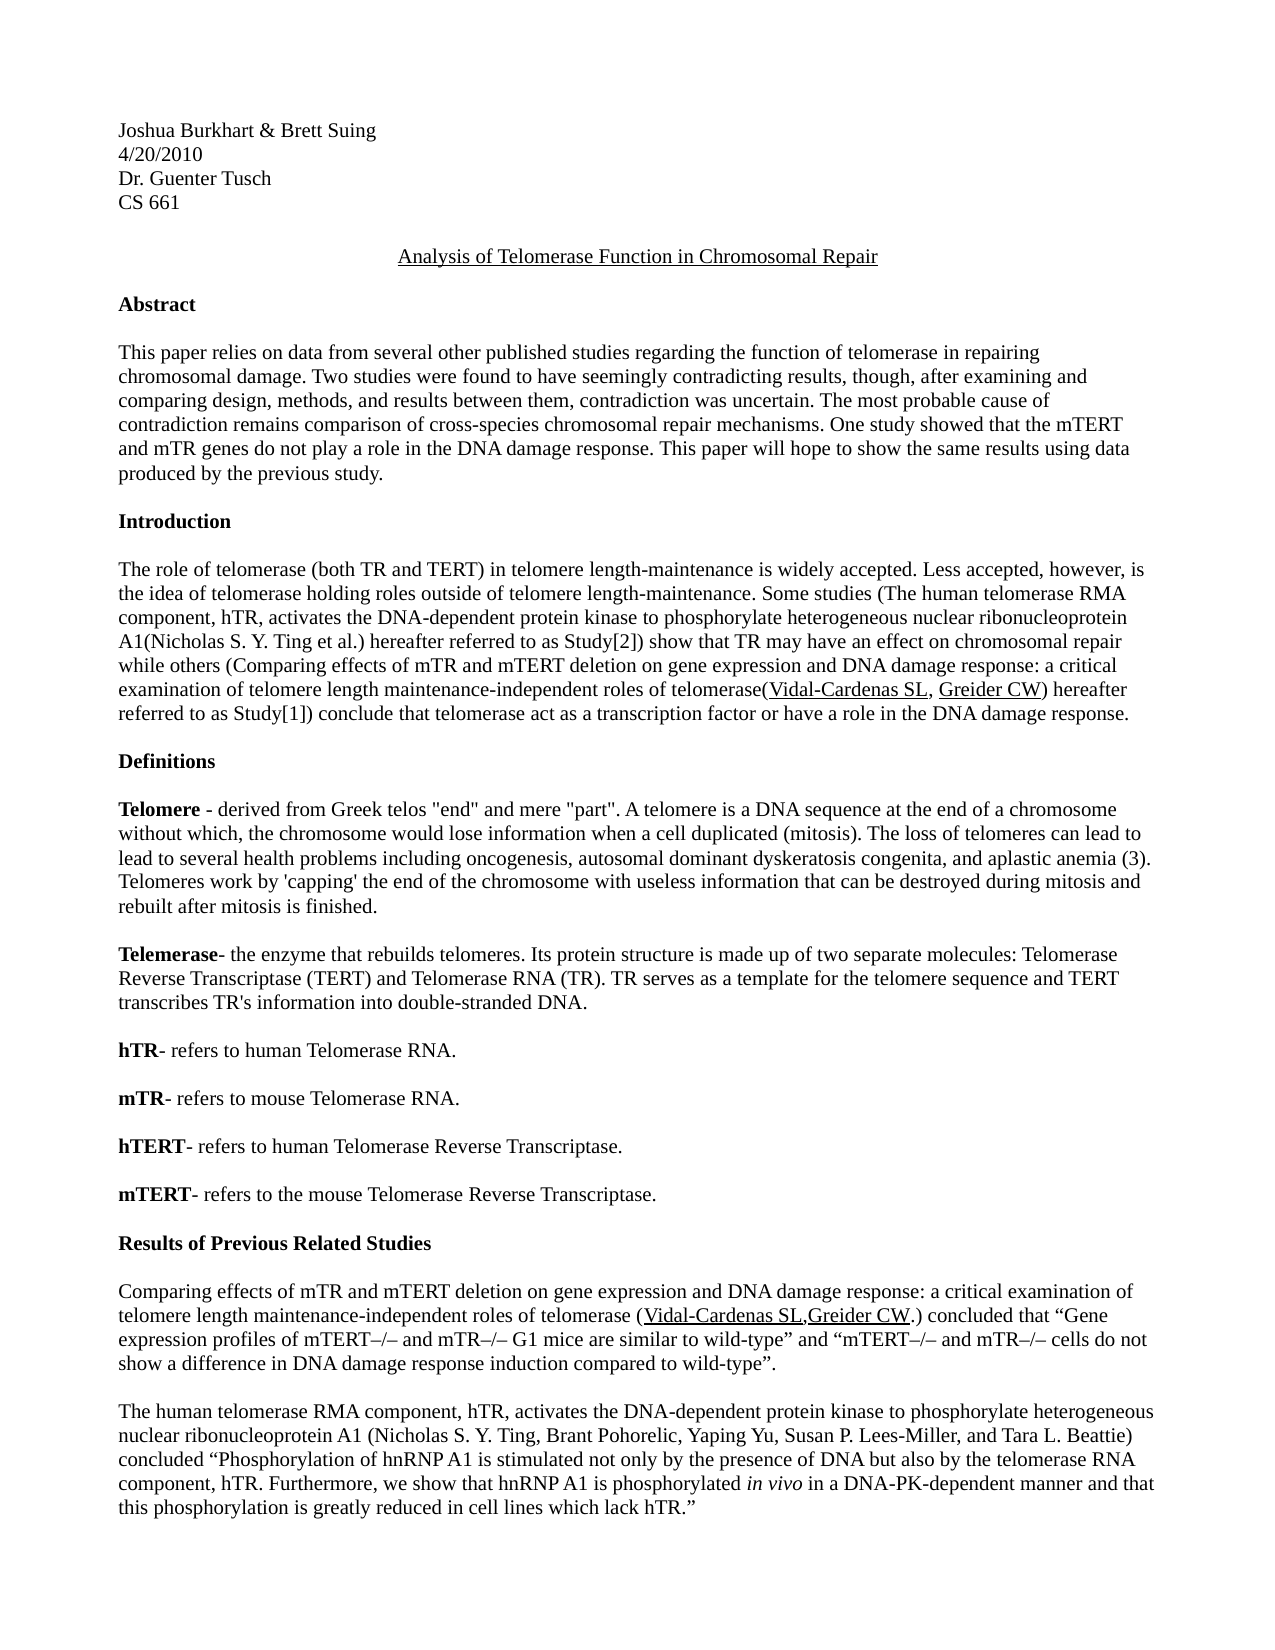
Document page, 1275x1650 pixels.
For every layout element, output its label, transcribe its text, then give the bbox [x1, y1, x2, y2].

text Analysis of Telomerase Function in Chromosomal Repair [118, 244, 1157, 268]
text Abstract This paper relies on data from several other published studies regarding the function of telomerase in repairing chromosomal damage. Two studies were found to have seemingly contradicting results, though, after examining and comparing design, methods, and results between them, contradiction was uncertain. The most probable cause of contradiction remains comparison of cross-species chromosomal repair mechanisms. One study showed that the mTERT and mTR genes do not play a role in the DNA damage response. This paper will hope to show the same results using data produced by the previous study. Introduction The role of telomerase (both TR and TERT) in telomere length-maintenance is widely accepted. Less accepted, however, is the idea of telomerase holding roles outside of telomere length-maintenance. Some studies (The human telomerase RMA component, hTR, activates the DNA-dependent protein kinase to phosphorylate heterogeneous nuclear ribonucleoprotein A1(Nicholas S. Y. Ting et al.) hereafter referred to as Study[2]) show that TR may have an effect on chromosomal repair while others (Comparing effects of mTR and mTERT deletion on gene expression and DNA damage response: a critical examination of telomere length maintenance-independent roles of telomerase(Vidal-Cardenas SL, Greider CW) hereafter referred to as Study[1]) conclude that telomerase act as a transcription factor or have a role in the DNA damage response. Definitions Telomere - derived from Greek telos "end" and mere "part". A telomere is a DNA sequence at the end of a chromosome without which, the chromosome would lose information when a cell duplicated (mitosis). The loss of telomeres can lead to lead to several health problems including oncogenesis, autosomal dominant dyskeratosis congenita, and aplastic anemia (3). Telomeres work by 'capping' the end of the chromosome with useless information that can be destroyed during mitosis and rebuilt after mitosis is finished. Telemerase- the enzyme that rebuilds telomeres. Its protein structure is made up of two separate molecules: Telomerase Reverse Transcriptase (TERT) and Telomerase RNA (TR). TR serves as a template for the telomere sequence and TERT transcribes TR's information into double-stranded DNA. hTR- refers to human Telomerase RNA. mTR- refers to mouse Telomerase RNA. hTERT- refers to human Telomerase Reverse Transcriptase. mTERT- refers to the mouse Telomerase Reverse Transcriptase. Results of Previous Related Studies Comparing effects of mTR and mTERT deletion on gene expression and DNA damage response: a critical examination of telomere length maintenance-independent roles of telomerase (Vidal-Cardenas SL,Greider CW.) concluded that “Gene expression profiles of mTERT–/– and mTR–/– G1 mice are similar to wild-type” and “mTERT–/– and mTR–/– cells do not show a difference in DNA damage response induction compared to wild-type”. The human telomerase RMA component, hTR, activates the DNA-dependent protein kinase to phosphorylate heterogeneous nuclear ribonucleoprotein A1 (Nicholas S. Y. Ting, Brant Pohorelic, Yaping Yu, Susan P. Lees-Miller, and Tara L. Beattie) concluded “Phosphorylation of hnRNP A1 is stimulated not only by the presence of DNA but also by the telomerase RNA component, hTR. Furthermore, we show that hnRNP A1 is phosphorylated in vivo in a DNA-PK-dependent manner and that this phosphorylation is greatly reduced in cell lines which lack hTR.” [118, 268, 1157, 1519]
text Joshua Burkhart & Brett Suing 4/20/2010 Dr. Guenter Tusch CS 661 [118, 118, 1157, 214]
